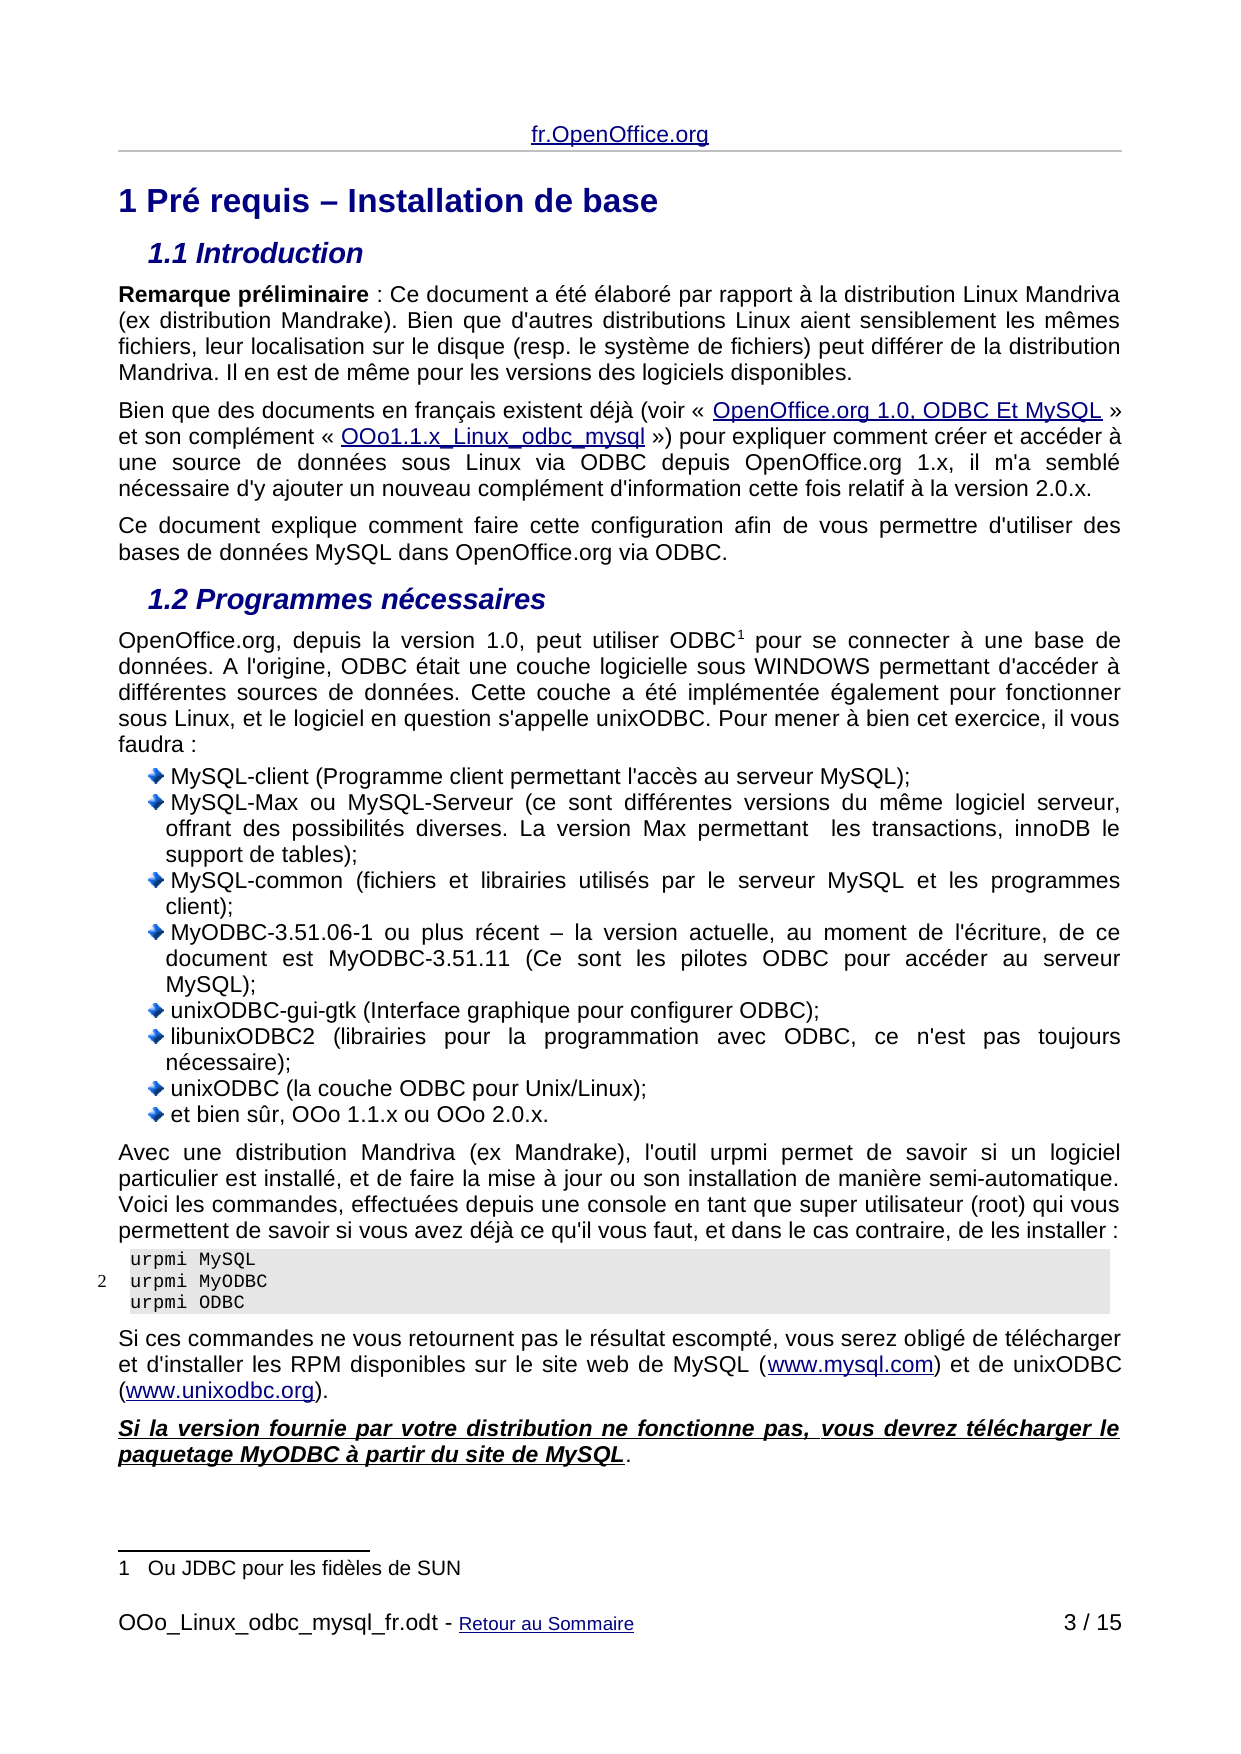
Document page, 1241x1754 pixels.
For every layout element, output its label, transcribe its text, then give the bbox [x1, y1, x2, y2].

text urpmi ODBC [130, 1292, 1110, 1314]
subtitle Programmes nécessaires [148, 583, 1122, 615]
text Remarque préliminaire : Ce document a été élaboré par rapport à la distribution Linux Mandriva (ex distribution Mandrake). Bien que d'autres distributions Linux aient sensiblement les mêmes fichiers, leur localisation sur le disque (resp. le système de fichiers) peut différer de la distribution Mandriva. Il en est de même pour les versions des logiciels disponibles. [118, 281, 1122, 385]
list MyODBC-3.51.06-1 ou plus récent – la version actuelle, au moment de l'écriture, de ce document est MyODBC-3.51.11 (Ce sont les pilotes ODBC pour accéder au serveur MySQL); [148, 919, 1122, 997]
list et bien sûr, OOo 1.1.x ou OOo 2.0.x. [148, 1102, 1122, 1128]
picture [148, 794, 164, 810]
text Ce document explique comment faire cette configuration afin de vous permettre d'utiliser des bases de données MySQL dans OpenOffice.org via ODBC. [118, 513, 1122, 565]
subtitle Pré requis – Installation de base [118, 182, 1122, 219]
list unixODBC (la couche ODBC pour Unix/Linux); [148, 1076, 1122, 1102]
subtitle Introduction [148, 237, 1122, 269]
text Si la version fournie par votre distribution ne fonctionne pas, vous devrez télécharger le paquetage MyODBC à partir du site de MySQL. [118, 1416, 1122, 1468]
text Avec une distribution Mandriva (ex Mandrake), l'outil urpmi permet de savoir si un logiciel particulier est installé, et de faire la mise à jour ou son installation de manière semi-automatique. Voici les commandes, effectuées depuis une console en tant que super utilisateur (root) qui vous permettent de savoir si vous avez déjà ce qu'il vous faut, et dans le cas contraire, de les installer : [118, 1139, 1122, 1244]
text urpmi MySQL [130, 1249, 1110, 1271]
picture [148, 1003, 164, 1018]
list MySQL-common (fichiers et librairies utilisés par le serveur MySQL et les programmes client); [148, 867, 1122, 919]
text Bien que des documents en français existent déjà (voir « OpenOffice.org 1.0, ODBC Et MySQL » et son complément « OOo1.1.x_Linux_odbc_mysql ») pour expliquer comment créer et accéder à une source de données sous Linux via ODBC depuis OpenOffice.org 1.x, il m'a semblé nécessaire d'y ajouter un nouveau complément d'information cette fois relatif à la version 2.0.x. [118, 397, 1122, 501]
picture [148, 1081, 164, 1096]
picture [148, 872, 164, 888]
list MySQL-client (Programme client permettant l'accès au serveur MySQL); [148, 763, 1122, 789]
picture [148, 768, 164, 784]
list unixODBC-gui-gtk (Interface graphique pour configurer ODBC); [148, 997, 1122, 1023]
list libunixODBC2 (librairies pour la programmation avec ODBC, ce n'est pas toujours nécessaire); [148, 1023, 1122, 1076]
text OpenOffice.org, depuis la version 1.0, peut utiliser ODBC pour se connecter à une base de données. A l'origine, ODBC était une couche logicielle sous WINDOWS permettant d'accéder à différentes sources de données. Cette couche a été implémentée également pour fonctionner sous Linux, et le logiciel en question s'appelle unixODBC. Pour mener à bien cet exercice, il vous faudra : [118, 627, 1122, 757]
picture [148, 924, 164, 940]
list MySQL-Max ou MySQL-Serveur (ce sont différentes versions du même logiciel serveur, offrant des possibilités diverses. La version Max permettant les transactions, innoDB le support de tables); [148, 789, 1122, 867]
text Si ces commandes ne vous retournent pas le résultat escompté, vous serez obligé de télécharger et d'installer les RPM disponibles sur le site web de MySQL (www.mysql.com) et de unixODBC (www.unixodbc.org). [118, 1326, 1122, 1404]
text urpmi MyODBC [130, 1271, 1110, 1292]
text Ou JDBC pour les fidèles de SUN [118, 1557, 1122, 1580]
picture [148, 1029, 164, 1044]
picture [148, 1107, 164, 1122]
